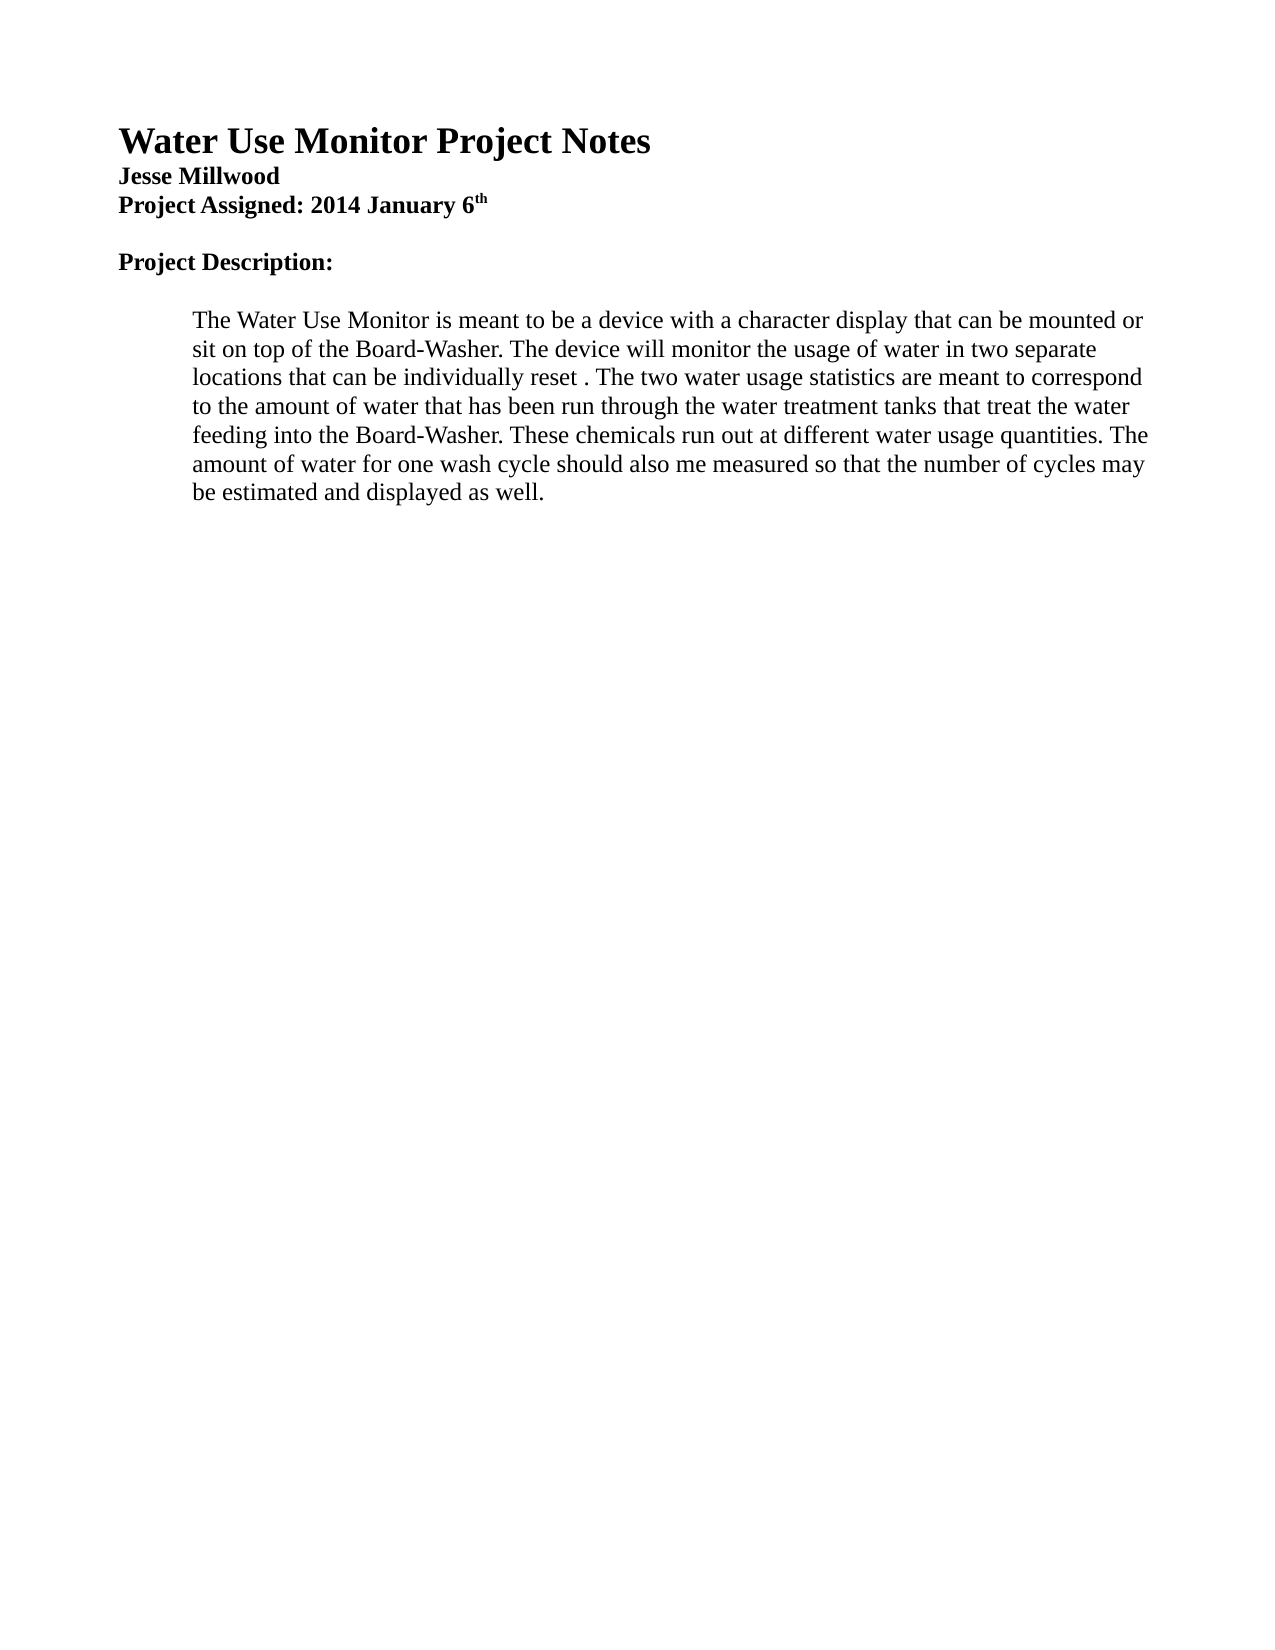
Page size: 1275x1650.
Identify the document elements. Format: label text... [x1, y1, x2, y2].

text The Water Use Monitor is meant to be a device with a character display that can be mounted or sit on top of the Board-Washer. The device will monitor the usage of water in two separate locations that can be individually reset . The two water usage statistics are meant to correspond to the amount of water that has been run through the water treatment tanks that treat the water feeding into the Board-Washer. These chemicals run out at different water usage quantities. The amount of water for one wash cycle should also me measured so that the number of cycles may be estimated and displayed as well. [192, 305, 1157, 506]
text Project Assigned: 2014 January 6th [118, 190, 1157, 219]
text Jesse Millwood [118, 161, 1157, 190]
text Project Description: [118, 247, 1157, 276]
text Water Use Monitor Project Notes [118, 118, 1157, 161]
